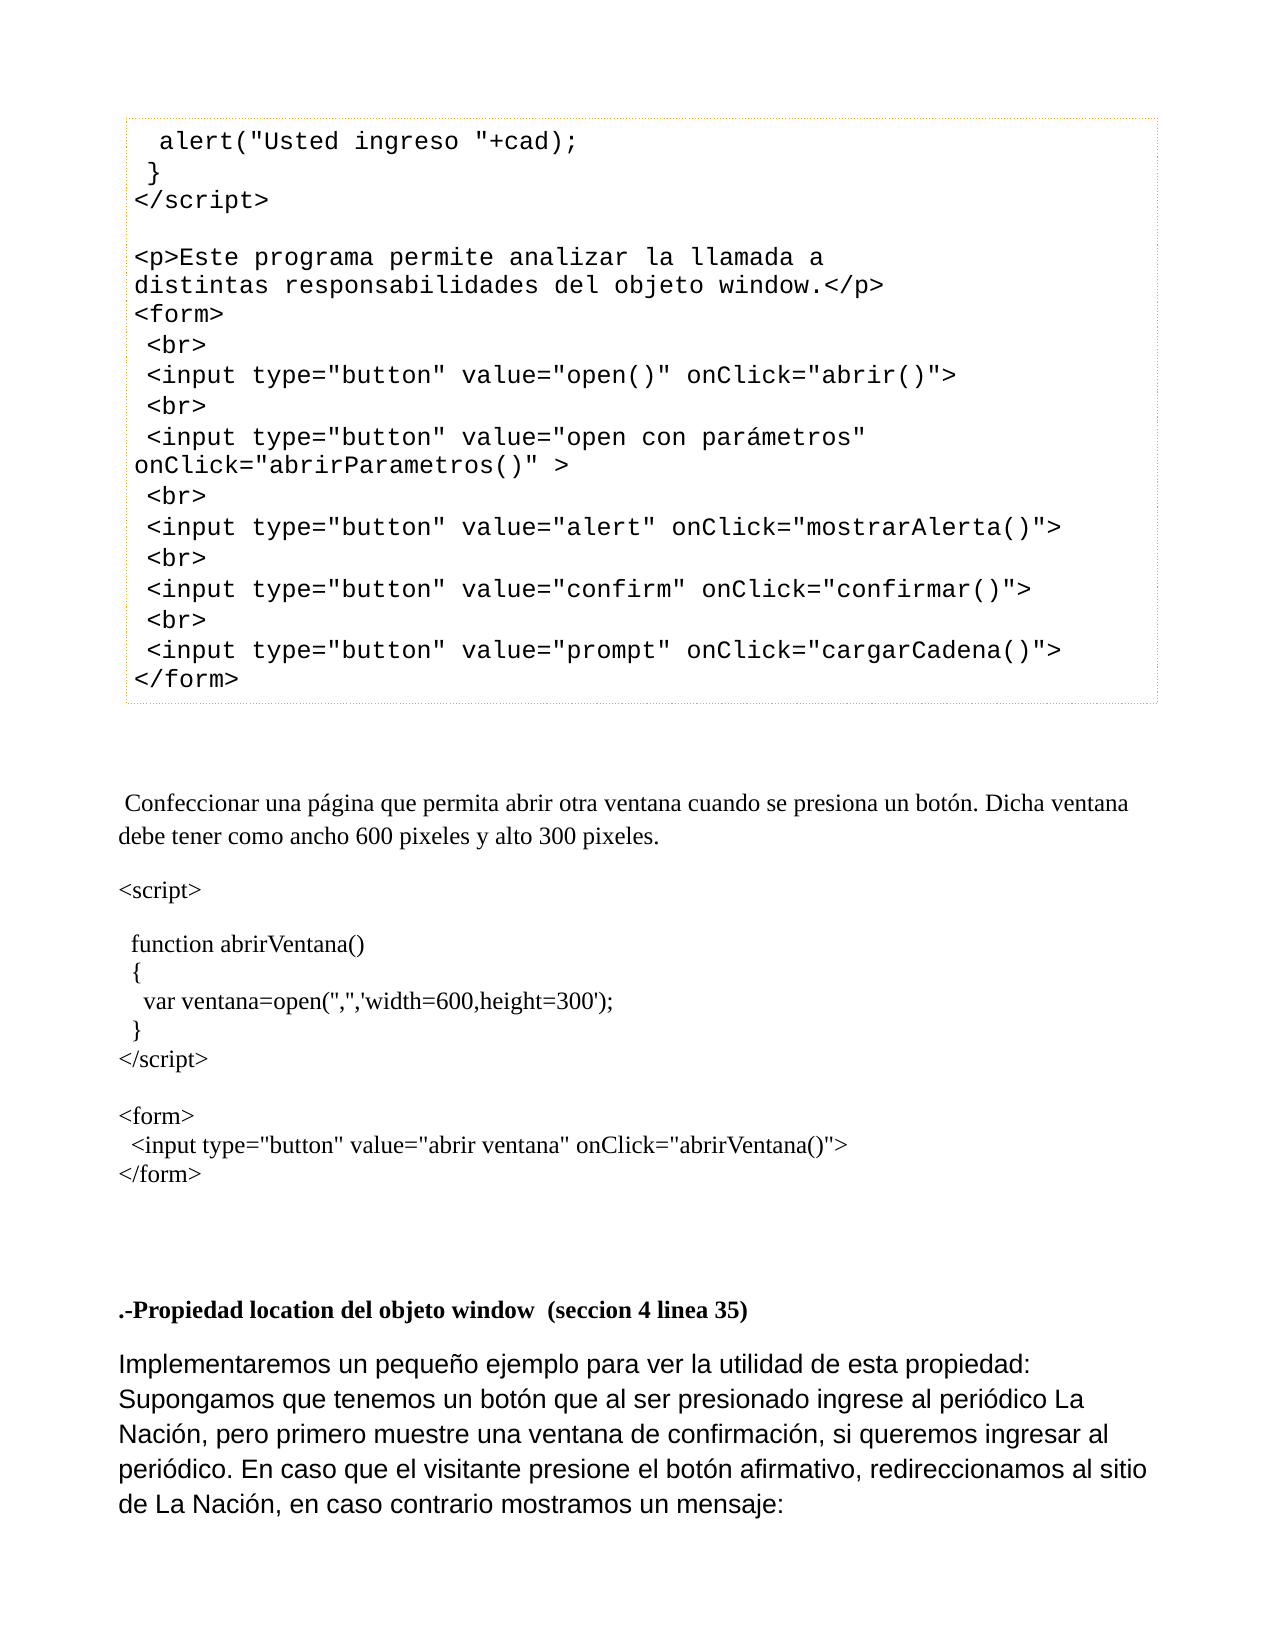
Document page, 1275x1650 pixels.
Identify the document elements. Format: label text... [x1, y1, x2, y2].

text <br> [126, 597, 1157, 628]
text <input type="button" value="alert" onClick="mostrarAlerta()"> [126, 504, 1157, 535]
text </script> [118, 1044, 1157, 1072]
text <input type="button" value="abrir ventana" onClick="abrirVentana()"> [118, 1130, 1157, 1159]
text } [126, 149, 1157, 180]
text distintas responsabilidades del objeto window.</p> [126, 265, 1157, 293]
text } [118, 1015, 1157, 1044]
text <br> [126, 322, 1157, 353]
text Implementaremos un pequeño ejemplo para ver la utilidad de esta propiedad: Supongamos que tenemos un botón que al ser presionado ingrese al periódico La Nación, pero primero muestre una ventana de confirmación, si queremos ingresar al periódico. En caso que el visitante presione el botón afirmativo, redireccionamos al sitio de La Nación, en caso contrario mostramos un mensaje: [118, 1349, 1157, 1519]
text <br> [126, 535, 1157, 566]
text </form> [126, 658, 1157, 703]
text <p>Este programa permite analizar la llamada a [126, 237, 1157, 265]
text .-Propiedad location del objeto window (seccion 4 linea 35) [118, 1295, 1157, 1324]
text { [118, 957, 1157, 986]
text <form> [118, 1101, 1157, 1130]
text </script> [126, 180, 1157, 216]
text <input type="button" value="prompt" onClick="cargarCadena()"> [126, 628, 1157, 658]
text <form> [126, 293, 1157, 322]
text <input type="button" value="open()" onClick="abrir()"> [126, 353, 1157, 383]
text <script> [118, 875, 1157, 904]
text alert("Usted ingreso "+cad); [126, 118, 1157, 149]
text <input type="button" value="open con parámetros" onClick="abrirParametros()" > [126, 414, 1157, 473]
text <input type="button" value="confirm" onClick="confirmar()"> [126, 566, 1157, 597]
text <br> [126, 383, 1157, 414]
text function abrirVentana() [118, 929, 1157, 957]
text var ventana=open('','','width=600,height=300'); [118, 986, 1157, 1015]
text </form> [118, 1159, 1157, 1187]
text <br> [126, 473, 1157, 504]
text Confeccionar una página que permita abrir otra ventana cuando se presiona un botón. Dicha ventana debe tener como ancho 600 pixeles y alto 300 pixeles. [118, 788, 1157, 850]
